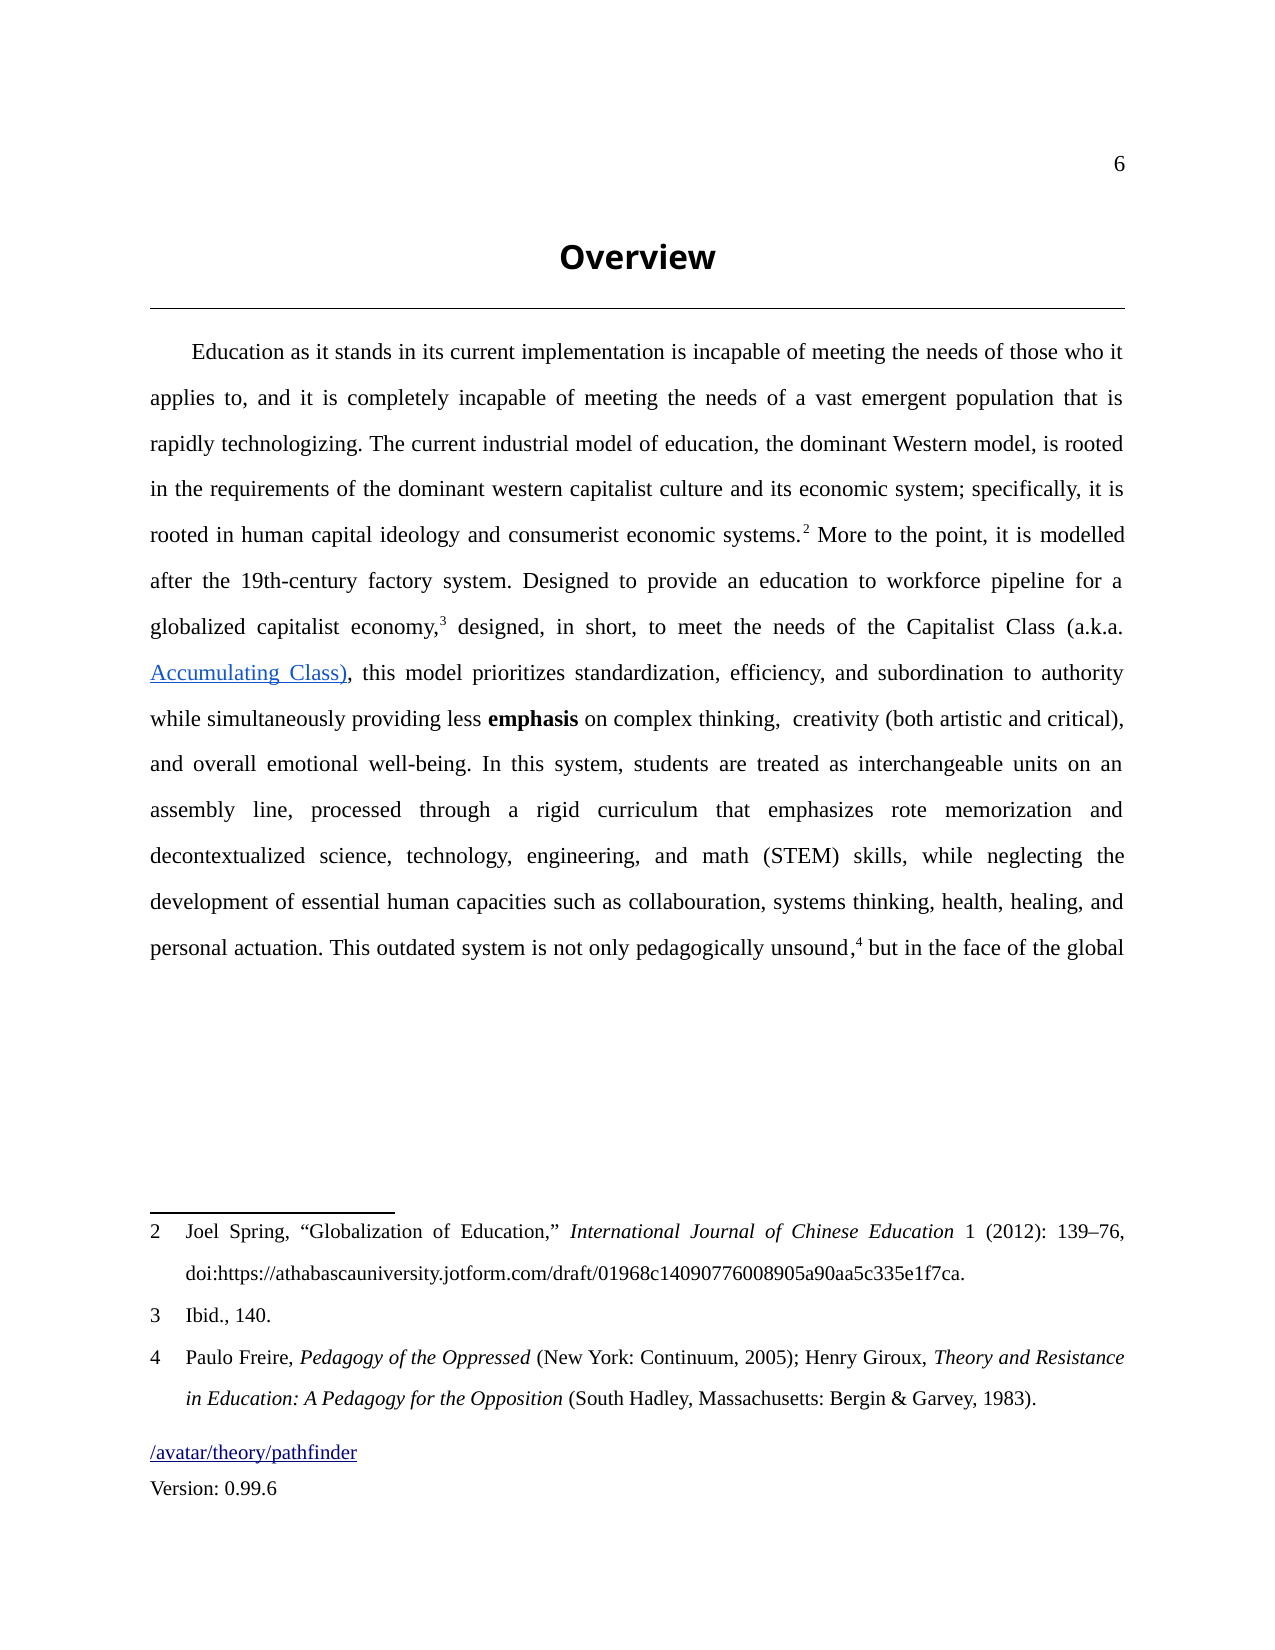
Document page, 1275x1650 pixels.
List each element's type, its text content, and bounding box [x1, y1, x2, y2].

text Joel Spring, “Globalization of Education,” International Journal of Chinese Education 1 (2012): 139–76, doi:https://athabascauniversity.jotform.com/draft/01968c14090776008905a90aa5c335e1f7ca. [150, 1219, 1125, 1285]
subtitle Overview [150, 231, 1125, 308]
text Paulo Freire, Pedagogy of the Oppressed (New York: Continuum, 2005); Henry Giroux, Theory and Resistance in Education: A Pedagogy for the Opposition (South Hadley, Massachusetts: Bergin & Garvey, 1983). [150, 1344, 1125, 1410]
text Education as it stands in its current implementation is incapable of meeting the needs of those who it applies to, and it is completely incapable of meeting the needs of a vast emergent population that is rapidly technologizing. The current industrial model of education, the dominant Western model, is rooted in the requirements of the dominant western capitalist culture and its economic system; specifically, it is rooted in human capital ideology and consumerist economic systems. More to the point, it is modelled after the 19th-century factory system. Designed to provide an education to workforce pipeline for a globalized capitalist economy, designed, in short, to meet the needs of the Capitalist Class (a.k.a. Accumulating Class), this model prioritizes standardization, efficiency, and subordination to authority while simultaneously providing less emphasis on complex thinking, creativity (both artistic and critical), and overall emotional well-being. In this system, students are treated as interchangeable units on an assembly line, processed through a rigid curriculum that emphasizes rote memorization and decontextualized science, technology, engineering, and math (STEM) skills, while neglecting the development of essential human capacities such as collabouration, systems thinking, health, healing, and personal actuation. This outdated system is not only pedagogically unsound, but in the face of the global Polycrises, the growth of Artificial Intelligence (AI), the coming wave of disruptive and unprecedented skills obsolescence, and the concomitant worker displacement, inadequate and increasingly irrelevant. [150, 338, 1125, 1006]
text Ibid., 140. [150, 1303, 1125, 1327]
